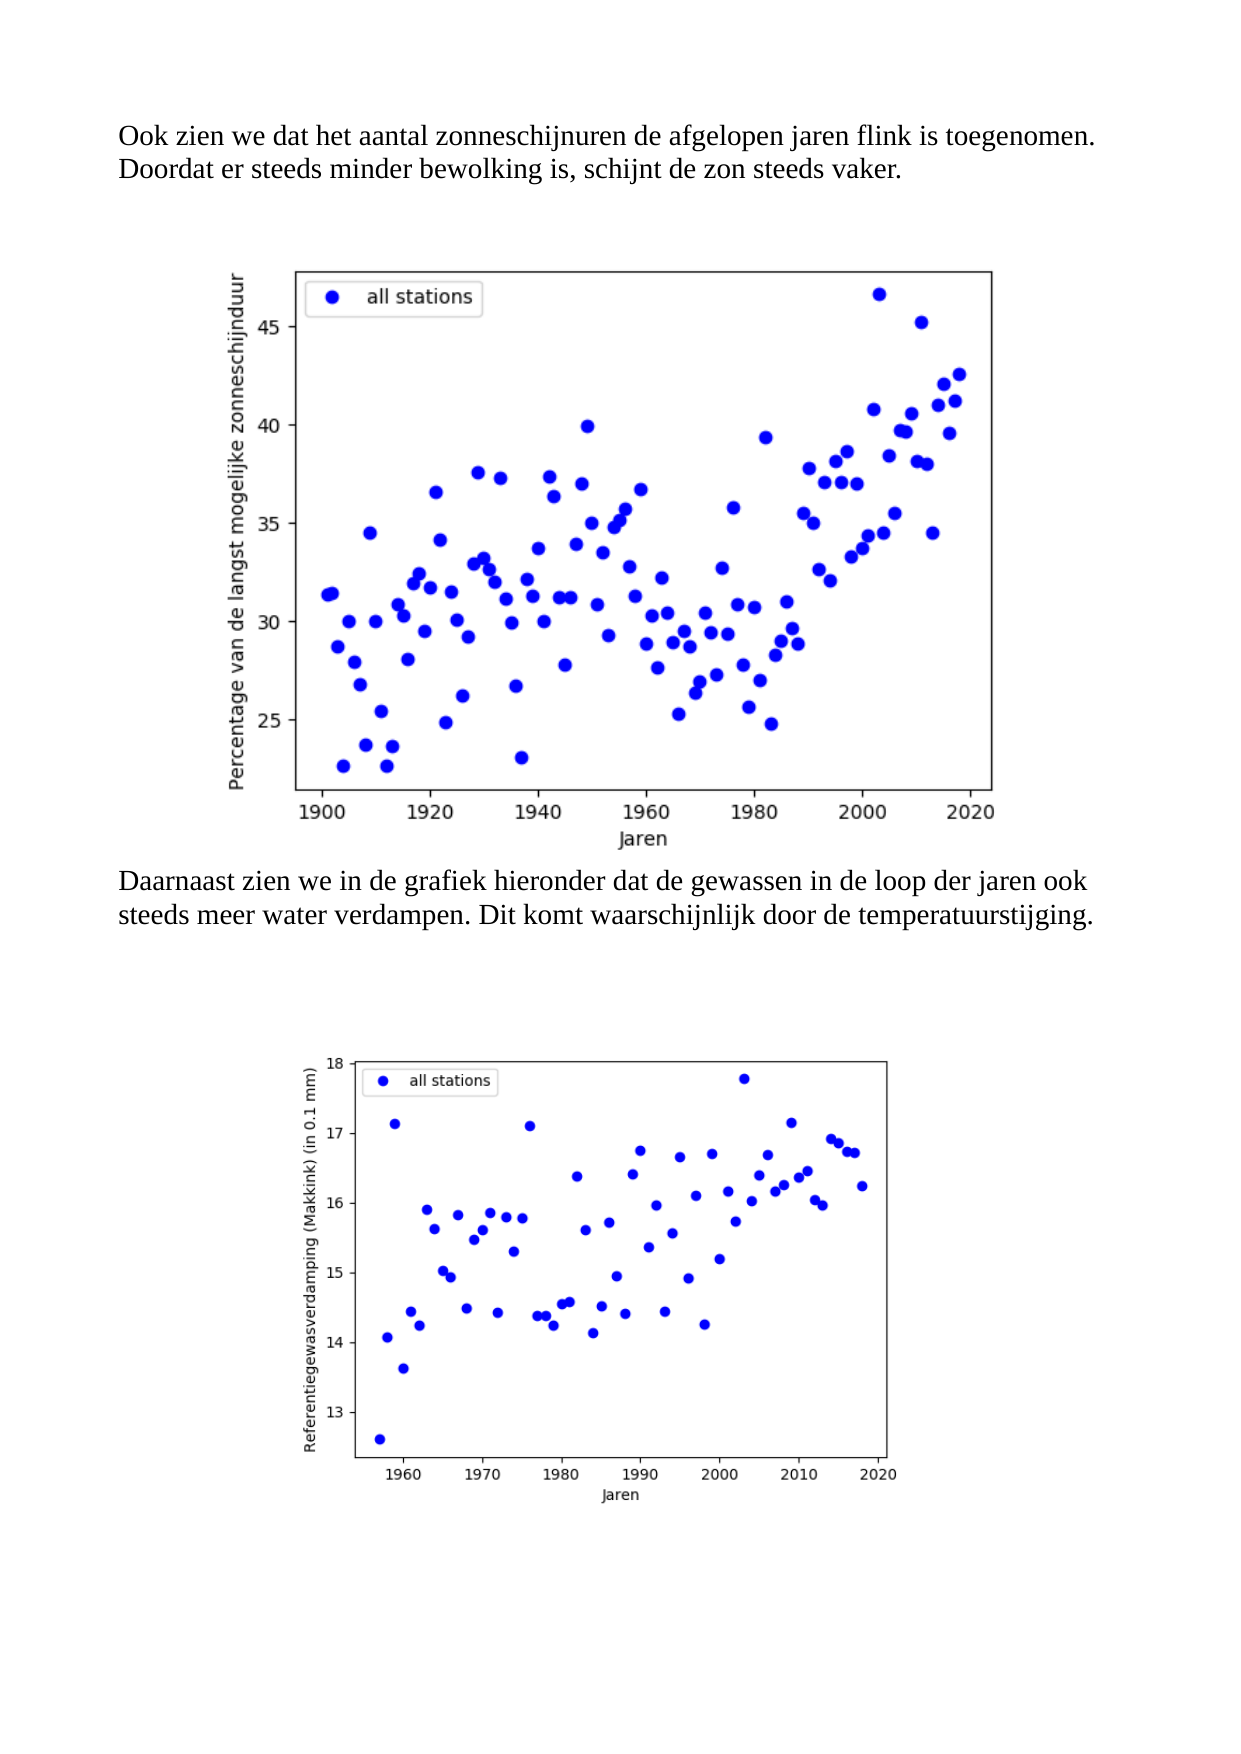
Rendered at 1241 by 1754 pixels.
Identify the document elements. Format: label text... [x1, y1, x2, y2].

picture [183, 191, 1080, 864]
picture [269, 999, 955, 1514]
text Ook zien we dat het aantal zonneschijnuren de afgelopen jaren flink is toegenomen. Doordat er steeds minder bewolking is, schijnt de zon steeds vaker. [118, 118, 1122, 185]
text Daarnaast zien we in de grafiek hieronder dat de gewassen in de loop der jaren ook steeds meer water verdampen. Dit komt waarschijnlijk door de temperatuurstijging. [118, 185, 1122, 931]
